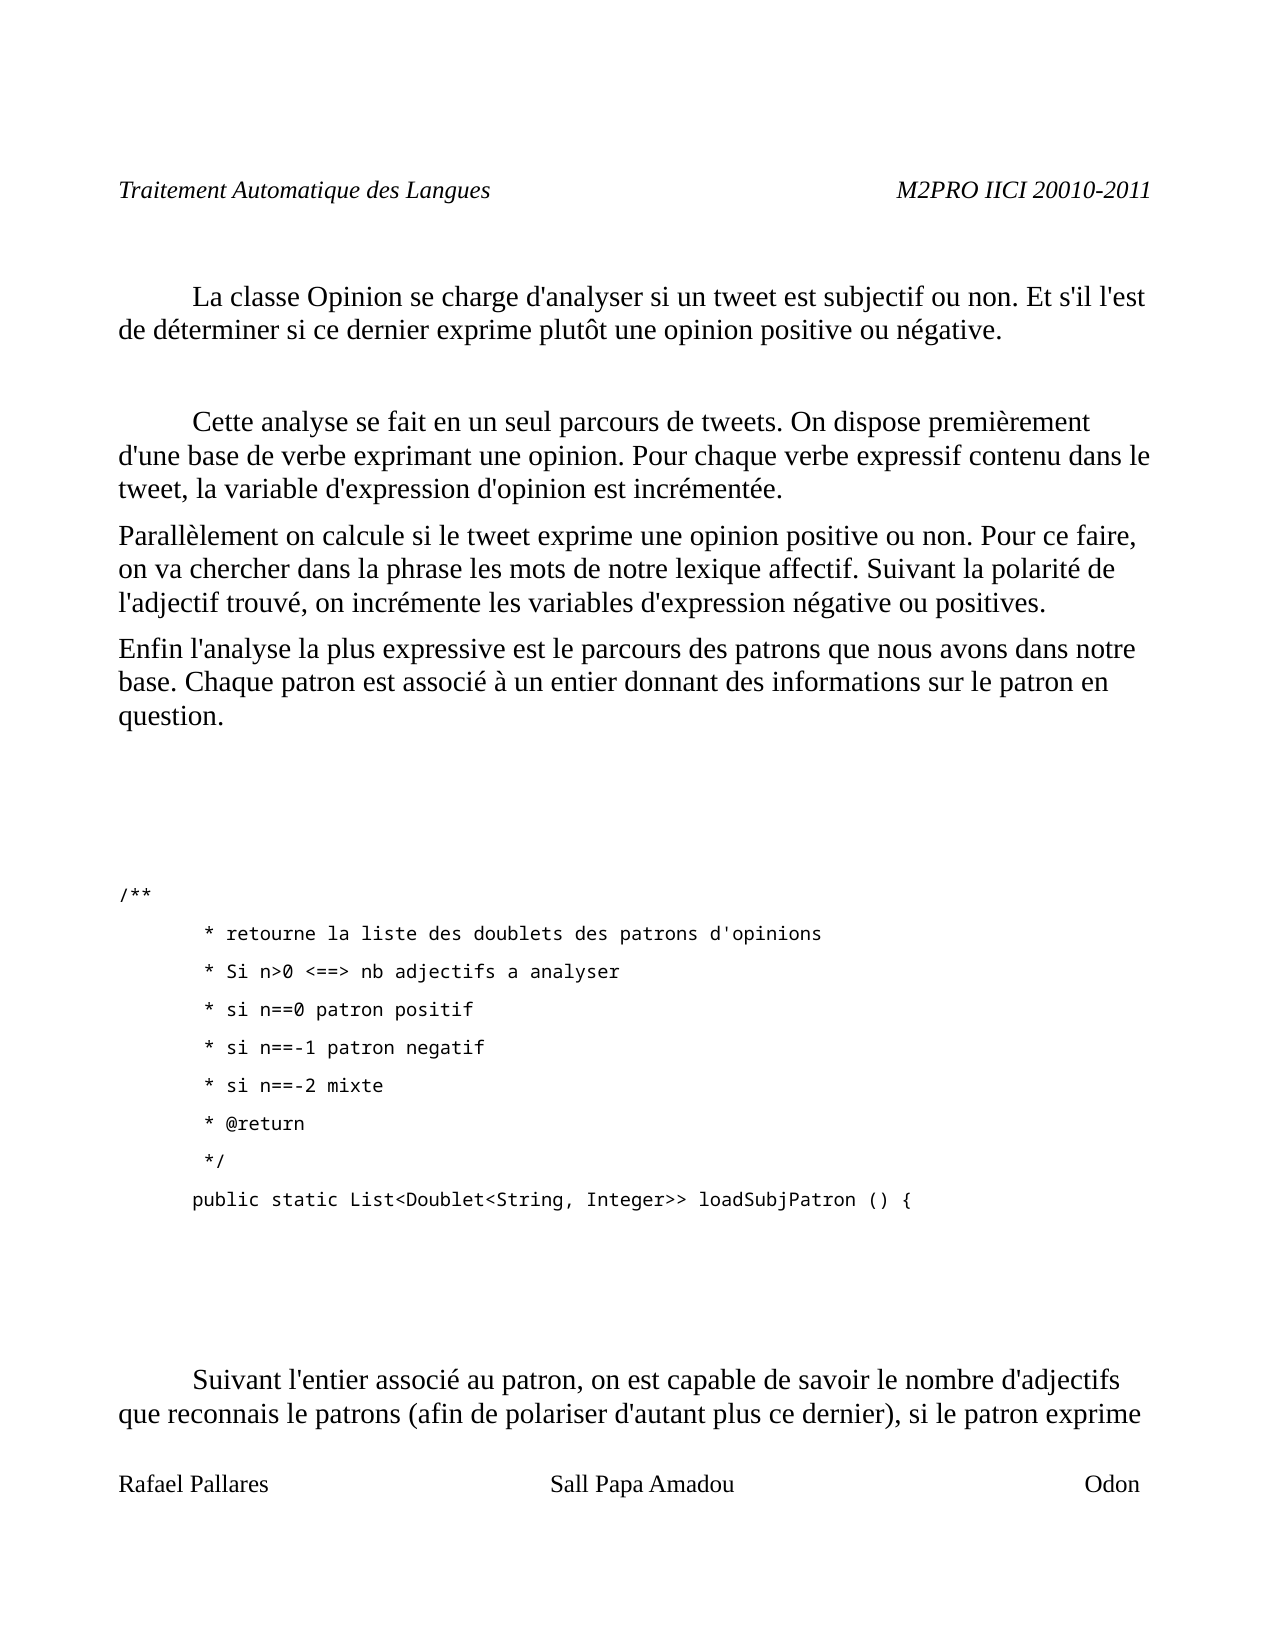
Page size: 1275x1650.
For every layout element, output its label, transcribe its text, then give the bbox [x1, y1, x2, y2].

text Parallèlement on calcule si le tweet exprime une opinion positive ou non. Pour ce faire, on va chercher dans la phrase les mots de notre lexique affectif. Suivant la polarité de l'adjectif trouvé, on incrémente les variables d'expression négative ou positives. [118, 518, 1157, 618]
text /** [118, 882, 1157, 908]
text */ [118, 1148, 1157, 1174]
text Suivant l'entier associé au patron, on est capable de savoir le nombre d'adjectifs que reconnais le patrons (afin de polariser d'autant plus ce dernier), si le patron exprime [118, 1362, 1157, 1429]
text * @return [118, 1110, 1157, 1136]
text public static List<Doublet<String, Integer>> loadSubjPatron () { [118, 1186, 1157, 1212]
text La classe Opinion se charge d'analyser si un tweet est subjectif ou non. Et s'il l'est de déterminer si ce dernier exprime plutôt une opinion positive ou négative. [118, 279, 1157, 346]
text * retourne la liste des doublets des patrons d'opinions [118, 920, 1157, 946]
text Enfin l'analyse la plus expressive est le parcours des patrons que nous avons dans notre base. Chaque patron est associé à un entier donnant des informations sur le patron en question. [118, 631, 1157, 731]
text Cette analyse se fait en un seul parcours de tweets. On dispose premièrement d'une base de verbe exprimant une opinion. Pour chaque verbe expressif contenu dans le tweet, la variable d'expression d'opinion est incrémentée. [118, 404, 1157, 505]
text * si n==-1 patron negatif [118, 1034, 1157, 1060]
text * Si n>0 <==> nb adjectifs a analyser [118, 958, 1157, 984]
text * si n==0 patron positif [118, 996, 1157, 1022]
text * si n==-2 mixte [118, 1072, 1157, 1098]
